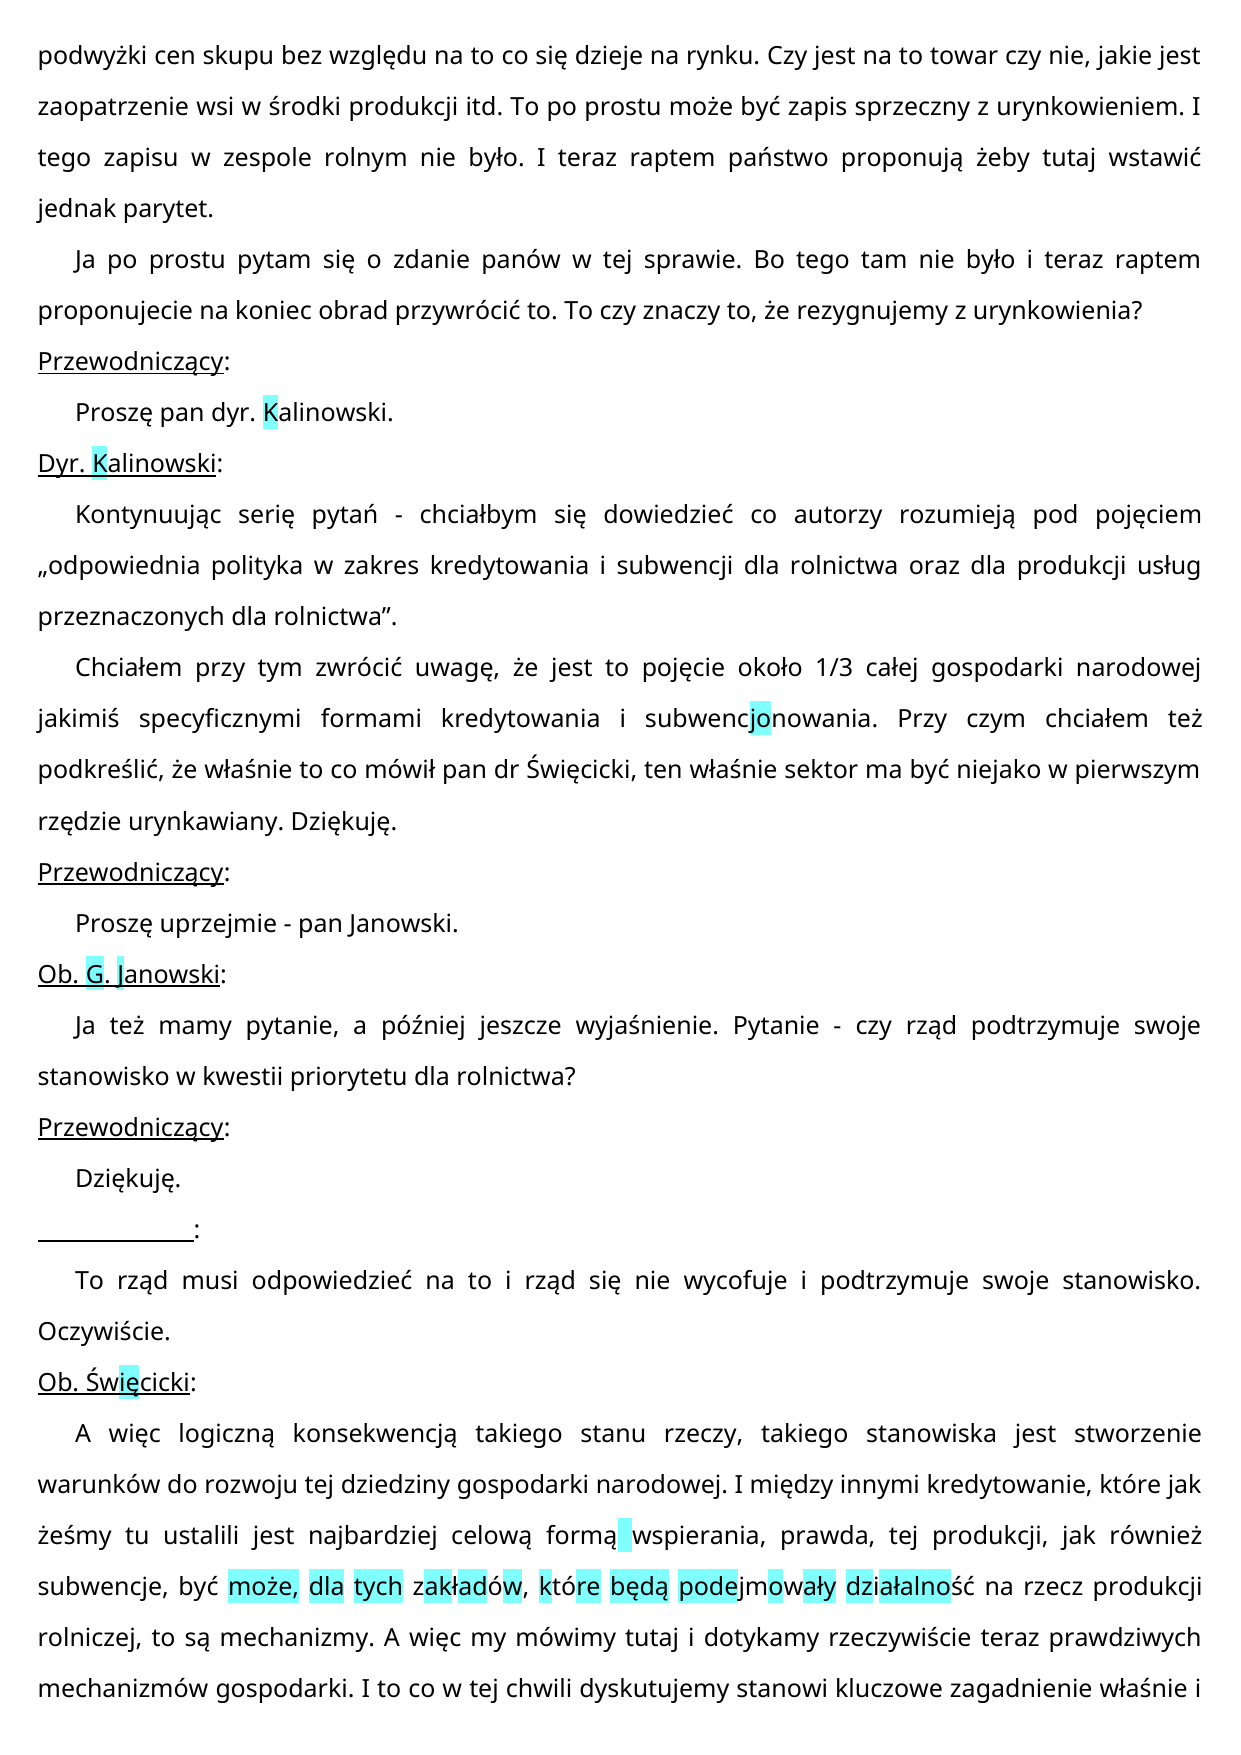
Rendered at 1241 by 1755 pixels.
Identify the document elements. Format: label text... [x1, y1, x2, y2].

text Ob. Święcicki: [37, 1364, 1203, 1399]
text A więc logiczną konsekwencją takiego stanu rzeczy, takiego stanowiska jest stworzenie warunków do rozwoju tej dziedziny gospodarki narodowej. I między innymi kredytowanie, które jak żeśmy tu ustalili jest najbardziej celową formą wspierania, prawda, tej produkcji, jak również subwencje, być może, dla tych zakładów, które będą podejmowały działalność na rzecz produkcji rolniczej, to są mechanizmy. A więc my mówimy tutaj i dotykamy rzeczywiście teraz prawdziwych mechanizmów gospodarki. I to co w tej chwili dyskutujemy stanowi kluczowe zagadnienie właśnie i [37, 1416, 1203, 1705]
text Kontynuując serię pytań - chciałbym się dowiedzieć co autorzy rozumieją pod pojęciem „odpowiednia polityka w zakres kredytowania i subwencji dla rolnictwa oraz dla produkcji usług przeznaczonych dla rolnictwa”. [37, 497, 1203, 633]
text Proszę pan dyr. Kalinowski. [37, 395, 1203, 429]
text Przewodniczący: [37, 1109, 1203, 1143]
text Przewodniczący: [37, 344, 1203, 378]
text : [37, 1211, 1203, 1246]
text Dziękuję. [37, 1160, 1203, 1194]
text Dyr. Kalinowski: [37, 446, 1203, 480]
text podwyżki cen skupu bez względu na to co się dzieje na rynku. Czy jest na to towar czy nie, jakie jest zaopatrzenie wsi w środki produkcji itd. To po prostu może być zapis sprzeczny z urynkowieniem. I tego zapisu w zespole rolnym nie było. I teraz raptem państwo proponują żeby tutaj wstawić jednak parytet. [37, 37, 1203, 225]
text To rząd musi odpowiedzieć na to i rząd się nie wycofuje i podtrzymuje swoje stanowisko. Oczywiście. [37, 1262, 1203, 1348]
text Proszę uprzejmie - pan Janowski. [37, 905, 1203, 939]
text Ob. G. Janowski: [37, 956, 1203, 990]
text Chciałem przy tym zwrócić uwagę, że jest to pojęcie około 1/3 całej gospodarki narodowej jakimiś specyficznymi formami kredytowania i subwencjonowania. Przy czym chciałem też podkreślić, że właśnie to co mówił pan dr Święcicki, ten właśnie sektor ma być niejako w pierwszym rzędzie urynkawiany. Dziękuję. [37, 650, 1203, 837]
text Ja po prostu pytam się o zdanie panów w tej sprawie. Bo tego tam nie było i teraz raptem proponujecie na koniec obrad przywrócić to. To czy znaczy to, że rezygnujemy z urynkowienia? [37, 242, 1203, 327]
text Ja też mamy pytanie, a później jeszcze wyjaśnienie. Pytanie - czy rząd podtrzymuje swoje stanowisko w kwestii priorytetu dla rolnictwa? [37, 1007, 1203, 1092]
text Przewodniczący: [37, 854, 1203, 888]
